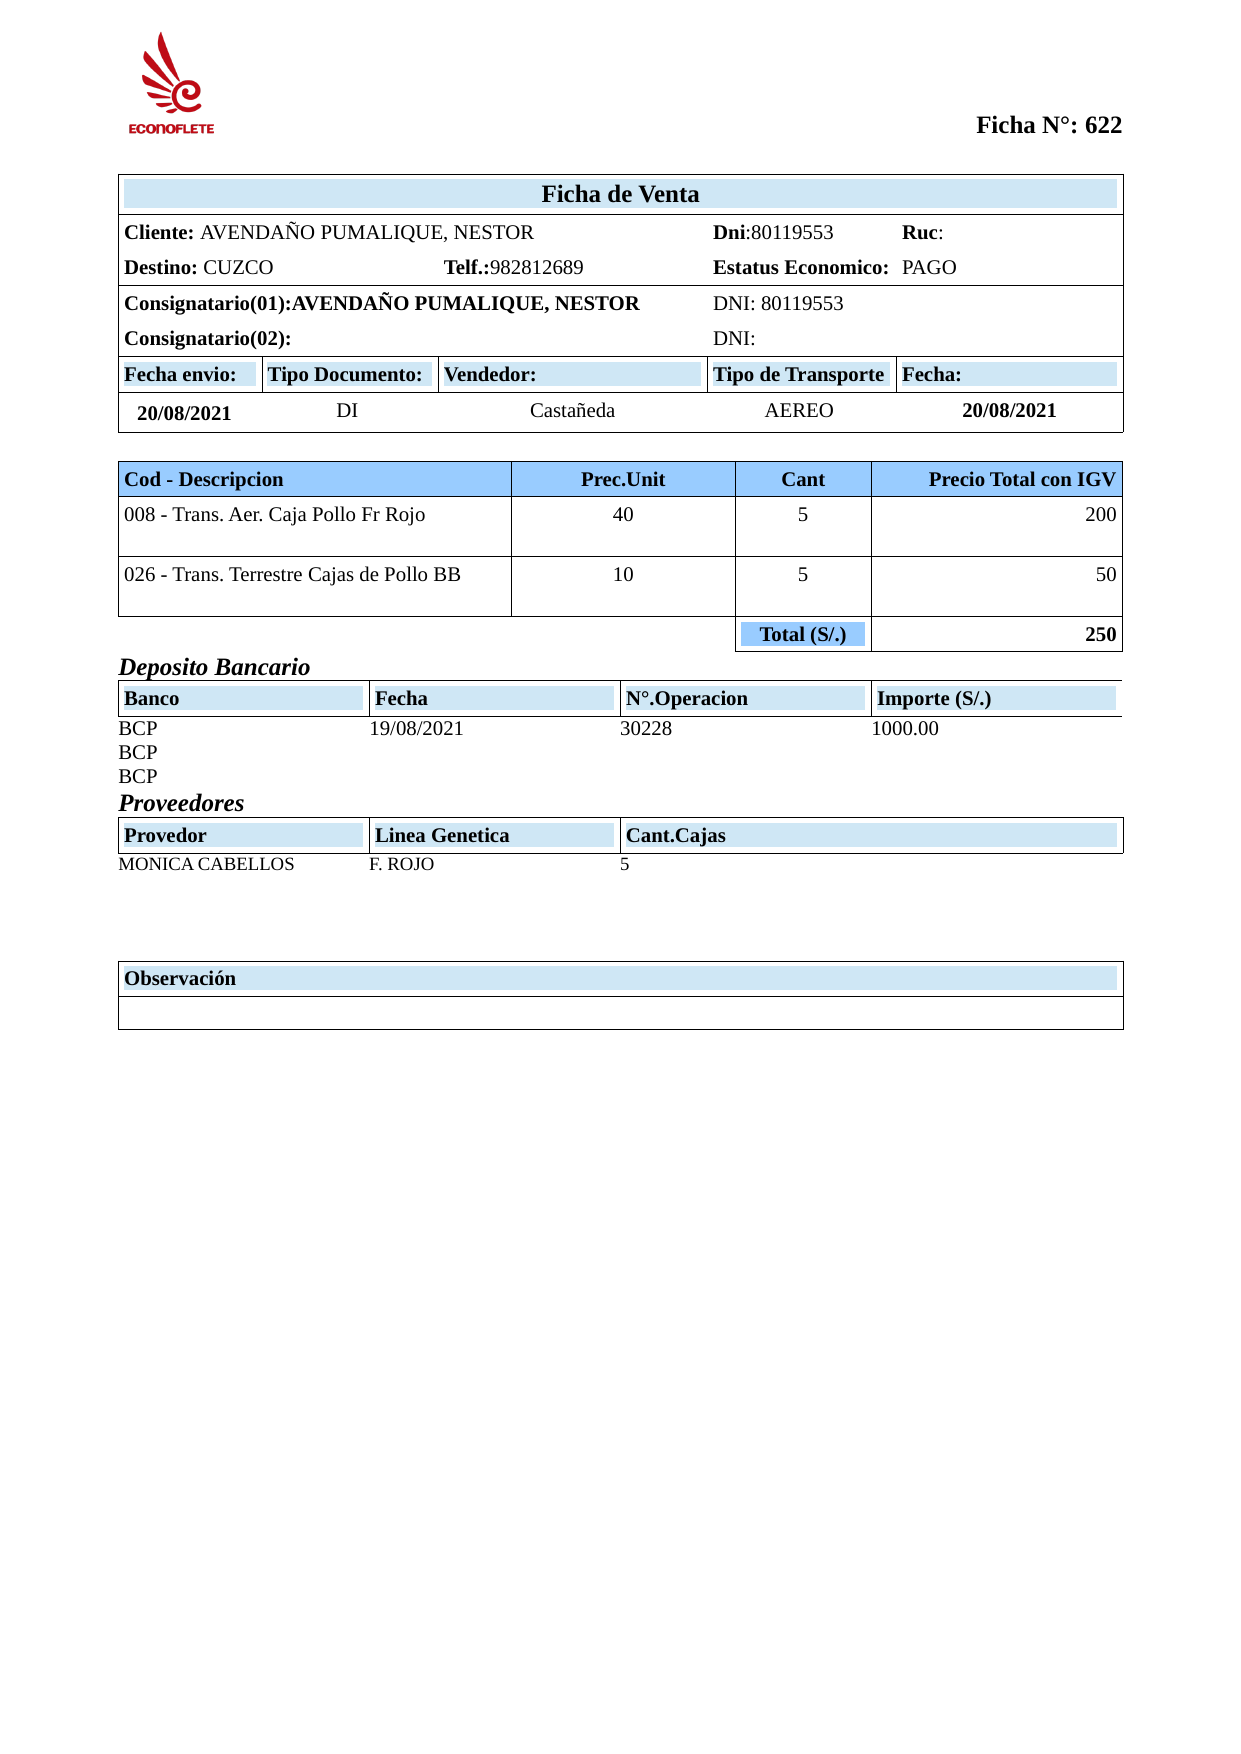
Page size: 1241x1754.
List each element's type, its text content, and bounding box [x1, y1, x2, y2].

table_cell [369, 939, 620, 961]
table_cell 1000.00 [871, 717, 1122, 740]
table_header Cod - Descripcion [119, 462, 511, 496]
text Deposito Bancario [118, 652, 1122, 680]
table_header N°.Operacion [621, 681, 871, 716]
table_cell MONICA CABELLOS [118, 854, 369, 874]
table_cell 008 - Trans. Aer. Caja Pollo Fr Rojo [119, 497, 511, 556]
table_cell [369, 764, 620, 788]
table_cell Consignatario(02): [119, 321, 707, 356]
table_cell 10 [512, 557, 735, 616]
table_cell [620, 874, 1123, 896]
table_cell [620, 918, 1123, 939]
table_cell 200 [872, 497, 1122, 556]
table_cell [871, 764, 1122, 788]
table_cell Fecha: [897, 357, 1123, 392]
table_cell [118, 874, 369, 896]
table_cell [369, 896, 620, 917]
table_header Observación [119, 962, 1123, 996]
table_cell Total (S/.) [736, 617, 871, 651]
table_cell DI [262, 393, 438, 432]
table_cell DNI: [707, 321, 1123, 356]
table_cell Tipo de Transporte [708, 357, 896, 392]
table_cell BCP [118, 740, 369, 764]
text Proveedores [118, 788, 1122, 817]
table_cell [118, 939, 369, 961]
table_header Banco [119, 681, 369, 716]
table_cell Ruc: [896, 215, 1123, 249]
table_cell 5 [736, 497, 871, 556]
table_header Cant.Cajas [621, 818, 1123, 853]
table_cell 20/08/2021 [896, 393, 1123, 432]
table_header Linea Genetica [370, 818, 620, 853]
table_cell 50 [872, 557, 1122, 616]
table_cell [871, 740, 1122, 764]
table_cell [369, 874, 620, 896]
table_cell [118, 918, 369, 939]
table_cell 40 [512, 497, 735, 556]
table_cell F. ROJO [369, 854, 620, 874]
table_cell [119, 997, 1123, 1029]
table_cell 5 [736, 557, 871, 616]
table_cell [118, 896, 369, 917]
table_cell 30228 [620, 717, 871, 740]
table_header Prec.Unit [512, 462, 735, 496]
table_cell [620, 896, 1123, 917]
table_cell 19/08/2021 [369, 717, 620, 740]
table_cell Vendedor: [439, 357, 707, 392]
table_cell [620, 740, 871, 764]
table_cell Tipo Documento: [263, 357, 438, 392]
table_cell [620, 939, 1123, 961]
table_cell 20/08/2021 [119, 393, 262, 432]
table_header Ficha de Venta [119, 175, 1123, 214]
table_cell Telf.:982812689 [438, 249, 707, 285]
table_cell PAGO [896, 249, 1123, 285]
table_header Precio Total con IGV [872, 462, 1122, 496]
table_cell [369, 918, 620, 939]
table_cell [620, 764, 871, 788]
table_header Fecha [370, 681, 620, 716]
table_cell BCP [118, 717, 369, 740]
table_cell BCP [118, 764, 369, 788]
table_cell Cliente: AVENDAÑO PUMALIQUE, NESTOR [119, 215, 707, 249]
table_cell DNI: 80119553 [707, 286, 1123, 321]
table_cell AEREO [707, 393, 896, 432]
table_cell 250 [872, 617, 1122, 651]
table_cell Dni:80119553 [707, 215, 896, 249]
table_header Importe (S/.) [872, 681, 1122, 716]
table_cell [118, 617, 511, 651]
table_cell Estatus Economico: [707, 249, 896, 285]
table_cell [511, 617, 735, 651]
table_cell Consignatario(01):AVENDAÑO PUMALIQUE, NESTOR [119, 286, 707, 321]
table_cell Fecha envio: [119, 357, 262, 392]
table_cell Castañeda [438, 393, 707, 432]
table_cell Destino: CUZCO [119, 249, 438, 285]
table_cell [369, 740, 620, 764]
picture [118, 31, 225, 134]
table_cell 026 - Trans. Terrestre Cajas de Pollo BB [119, 557, 511, 616]
table_header Cant [736, 462, 871, 496]
table_cell 5 [620, 854, 1123, 874]
table_header Provedor [119, 818, 369, 853]
